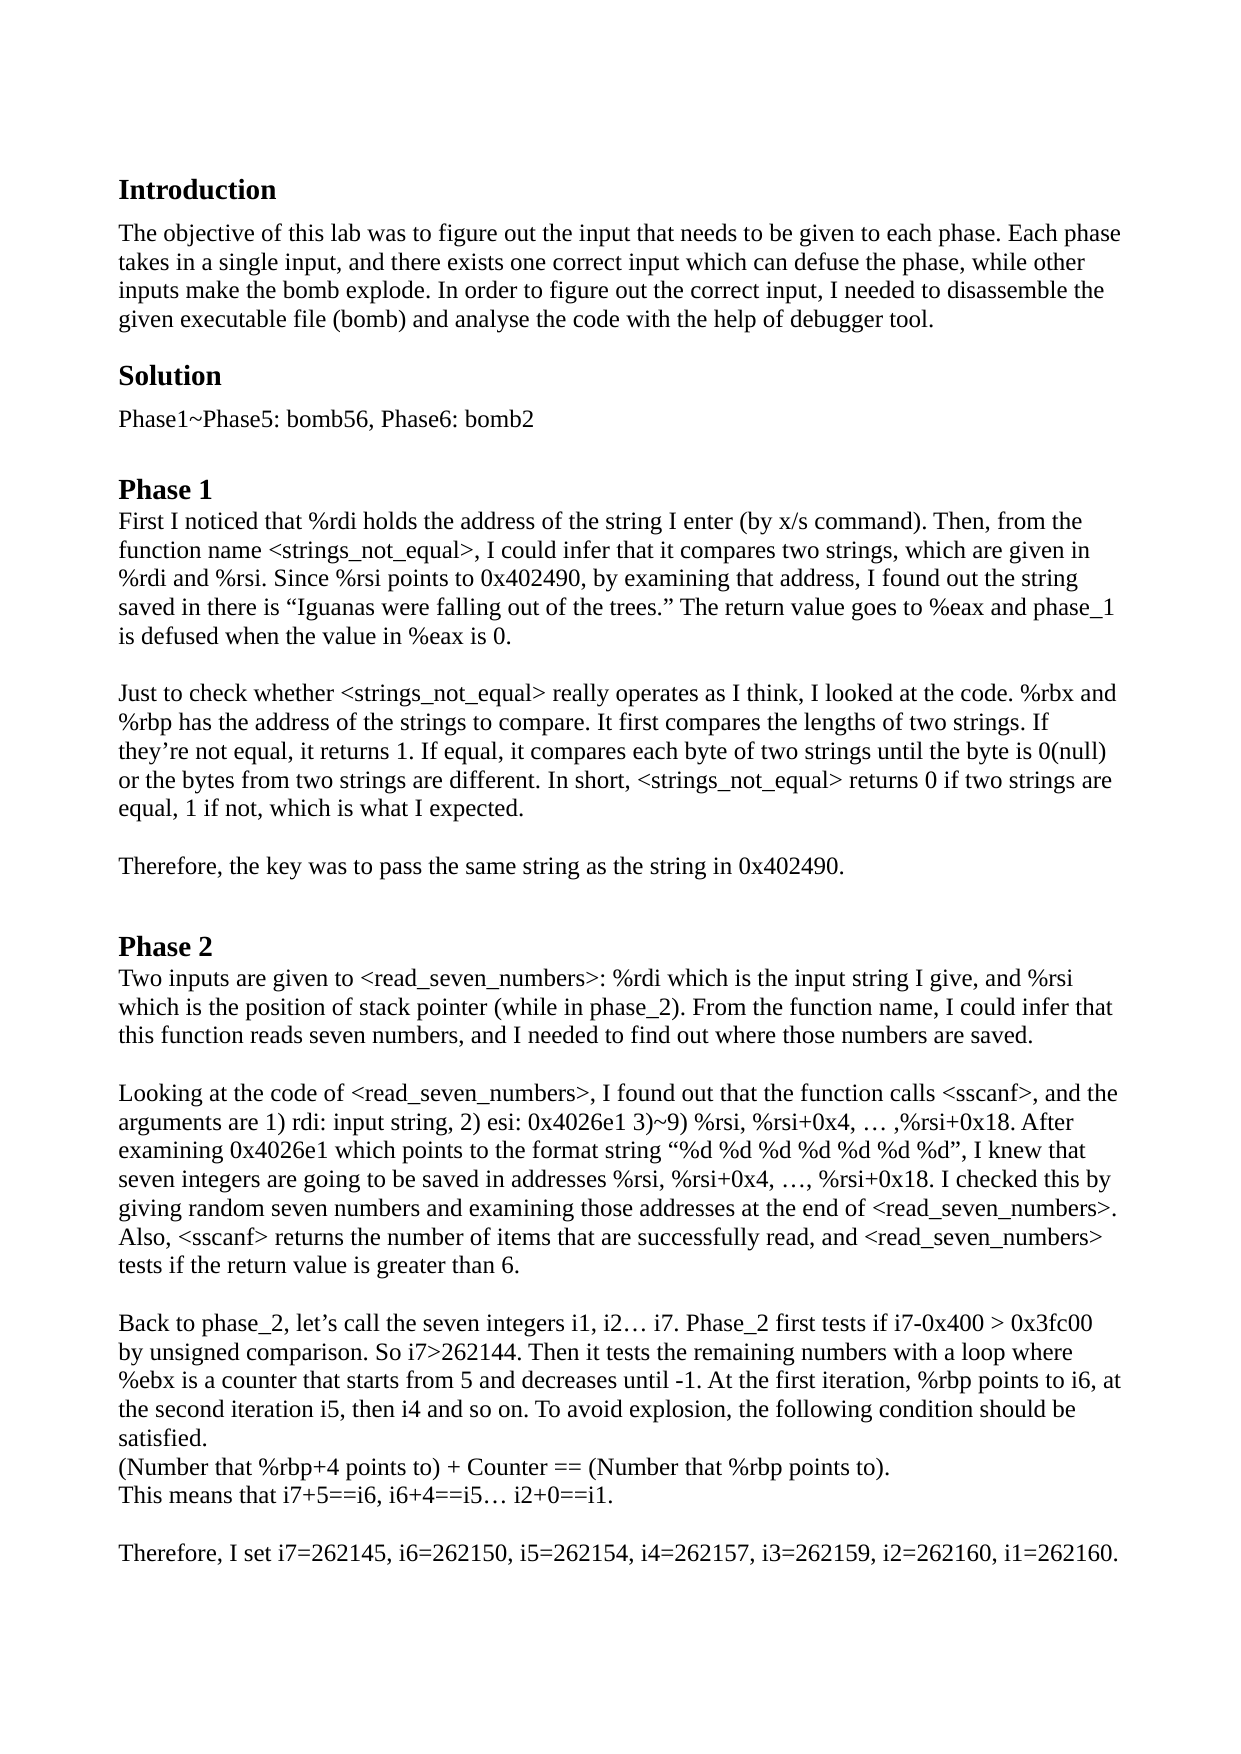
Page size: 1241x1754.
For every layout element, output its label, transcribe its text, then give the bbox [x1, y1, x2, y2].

subtitle Phase 1 [118, 472, 1122, 506]
text Just to check whether <strings_not_equal> really operates as I think, I looked at the code. %rbx and %rbp has the address of the strings to compare. It first compares the lengths of two strings. If they’re not equal, it returns 1. If equal, it compares each byte of two strings until the byte is 0(null) or the bytes from two strings are different. In short, <strings_not_equal> returns 0 if two strings are equal, 1 if not, which is what I expected. [118, 678, 1122, 822]
text The objective of this lab was to figure out the input that needs to be given to each phase. Each phase takes in a single input, and there exists one correct input which can defuse the phase, while other inputs make the bomb explode. In order to figure out the correct input, I needed to disassemble the given executable file (bomb) and analyse the code with the help of debugger tool. [118, 218, 1122, 333]
text Two inputs are given to <read_seven_numbers>: %rdi which is the input string I give, and %rsi which is the position of stack pointer (while in phase_2). From the function name, I could infer that this function reads seven numbers, and I needed to find out where those numbers are saved. [118, 963, 1122, 1049]
text Therefore, I set i7=262145, i6=262150, i5=262154, i4=262157, i3=262159, i2=262160, i1=262160. [118, 1538, 1122, 1567]
text Back to phase_2, let’s call the seven integers i1, i2… i7. Phase_2 first tests if i7-0x400 > 0x3fc00 by unsigned comparison. So i7>262144. Then it tests the remaining numbers with a loop where %ebx is a counter that starts from 5 and decreases until -1. At the first iteration, %rbp points to i6, at the second iteration i5, then i4 and so on. To avoid explosion, the following condition should be satisfied. (Number that %rbp+4 points to) + Counter == (Number that %rbp points to). [118, 1308, 1122, 1480]
text Therefore, the key was to pass the same string as the string in 0x402490. [118, 851, 1122, 880]
text Phase1~Phase5: bomb56, Phase6: bomb2 [118, 404, 1122, 433]
subtitle Introduction [118, 172, 1122, 205]
text First I noticed that %rdi holds the address of the string I enter (by x/s command). Then, from the function name <strings_not_equal>, I could infer that it compares two strings, which are given in %rdi and %rsi. Since %rsi points to 0x402490, by examining that address, I found out the string saved in there is “Iguanas were falling out of the trees.” The return value goes to %eax and phase_1 is defused when the value in %eax is 0. [118, 506, 1122, 650]
subtitle Solution [118, 358, 1122, 391]
subtitle Phase 2 [118, 929, 1122, 963]
text Looking at the code of <read_seven_numbers>, I found out that the function calls <sscanf>, and the arguments are 1) rdi: input string, 2) esi: 0x4026e1 3)~9) %rsi, %rsi+0x4, … ,%rsi+0x18. After examining 0x4026e1 which points to the format string “%d %d %d %d %d %d %d”, I knew that seven integers are going to be saved in addresses %rsi, %rsi+0x4, …, %rsi+0x18. I checked this by giving random seven numbers and examining those addresses at the end of <read_seven_numbers>. [118, 1078, 1122, 1222]
text Also, <sscanf> returns the number of items that are successfully read, and <read_seven_numbers> tests if the return value is greater than 6. [118, 1222, 1122, 1279]
text This means that i7+5==i6, i6+4==i5… i2+0==i1. [118, 1480, 1122, 1509]
